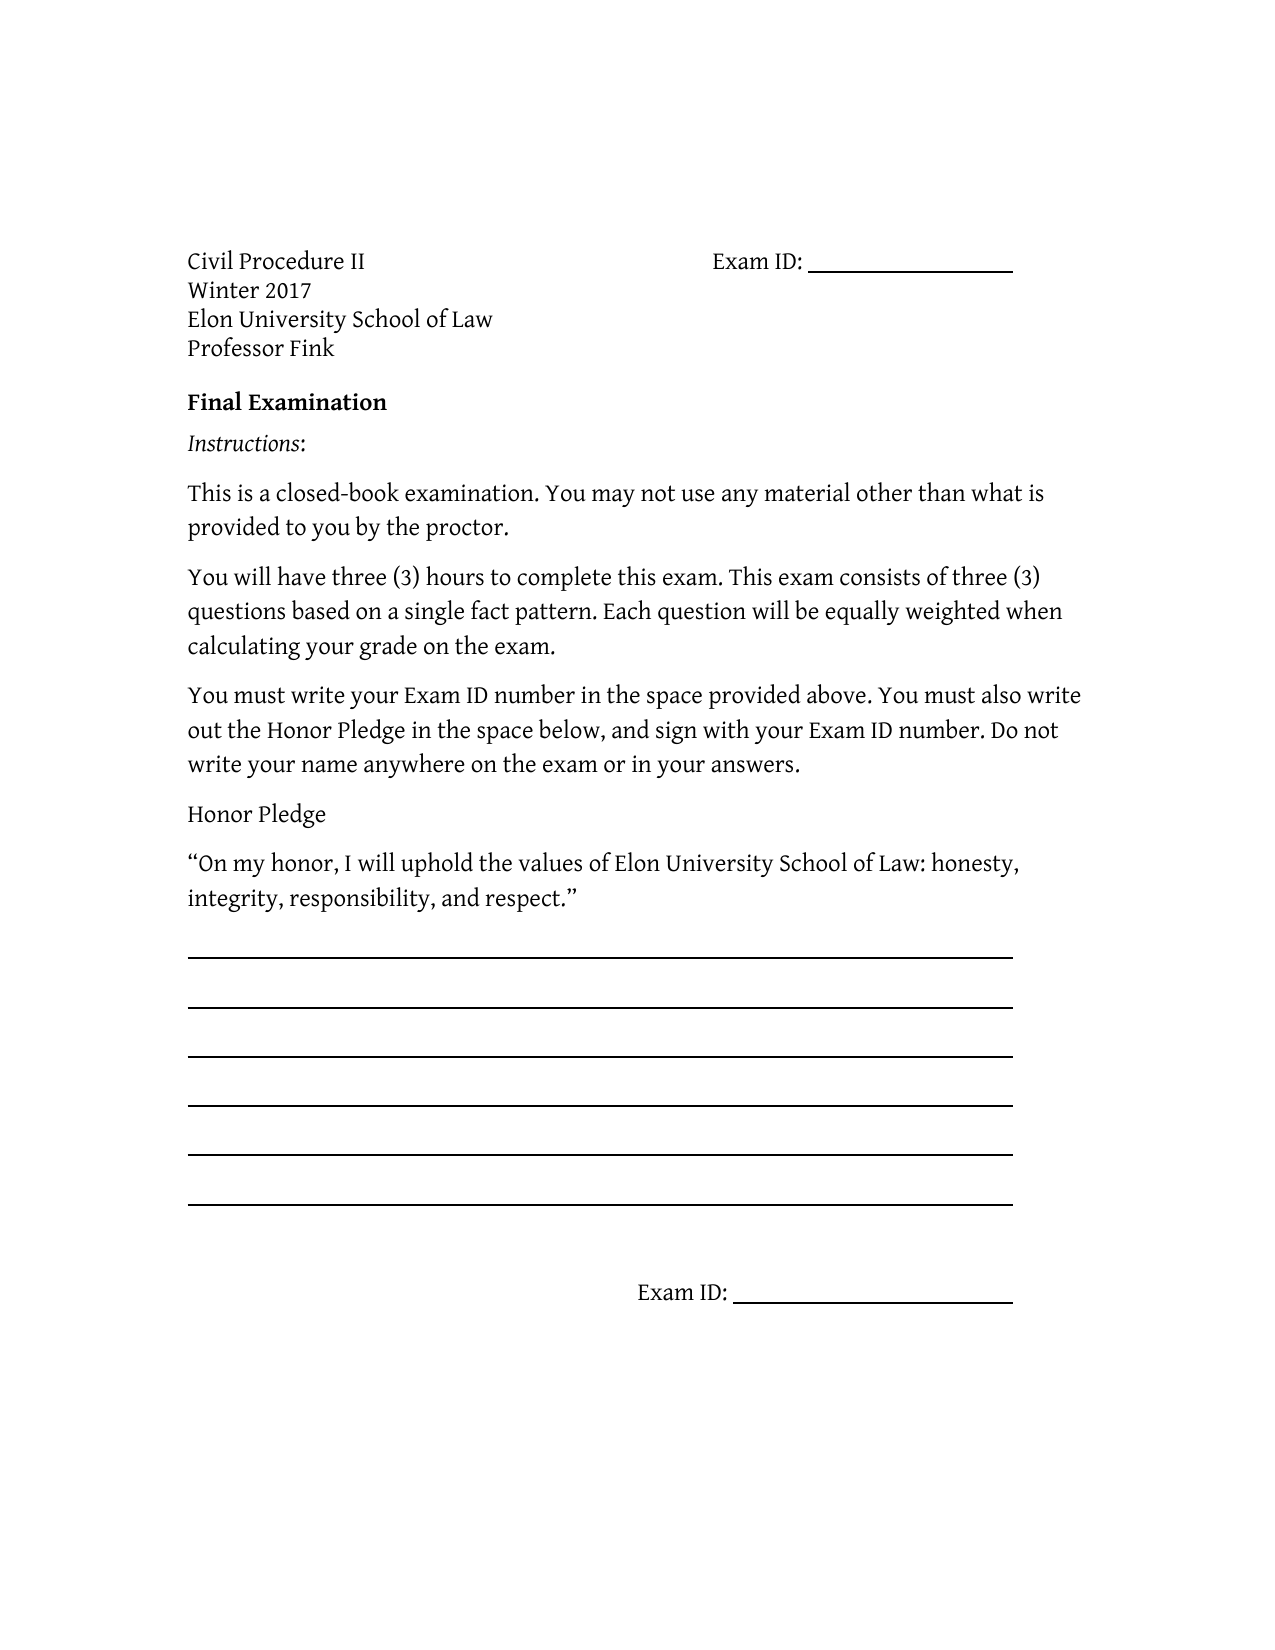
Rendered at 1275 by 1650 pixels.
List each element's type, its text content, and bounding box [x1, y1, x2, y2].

text You must write your Exam ID number in the space provided above. You must also write out the Honor Pledge in the space below, and sign with your Exam ID number. Do not write your name anywhere on the exam or in your answers. [187, 682, 1087, 780]
text Exam ID: [187, 1278, 1087, 1307]
text This is a closed-book examination. You may not use any material other than what is provided to you by the proctor. [187, 479, 1087, 543]
text Civil Procedure II Exam ID: [187, 247, 1087, 276]
text “On my honor, I will uphold the values of Elon University School of Law: honesty, integrity, responsibility, and respect.” [187, 849, 1087, 913]
text Honor Pledge [187, 800, 1087, 829]
text You will have three (3) hours to complete this exam. This exam consists of three (3) questions based on a single fact pattern. Each question will be equally weighted when calculating your grade on the exam. [187, 563, 1087, 661]
text Winter 2017 [187, 276, 1087, 305]
text Instructions: [187, 430, 1087, 459]
subtitle Final Examination [187, 388, 1087, 417]
text Professor Fink [187, 334, 1087, 363]
text Elon University School of Law [187, 305, 1087, 334]
